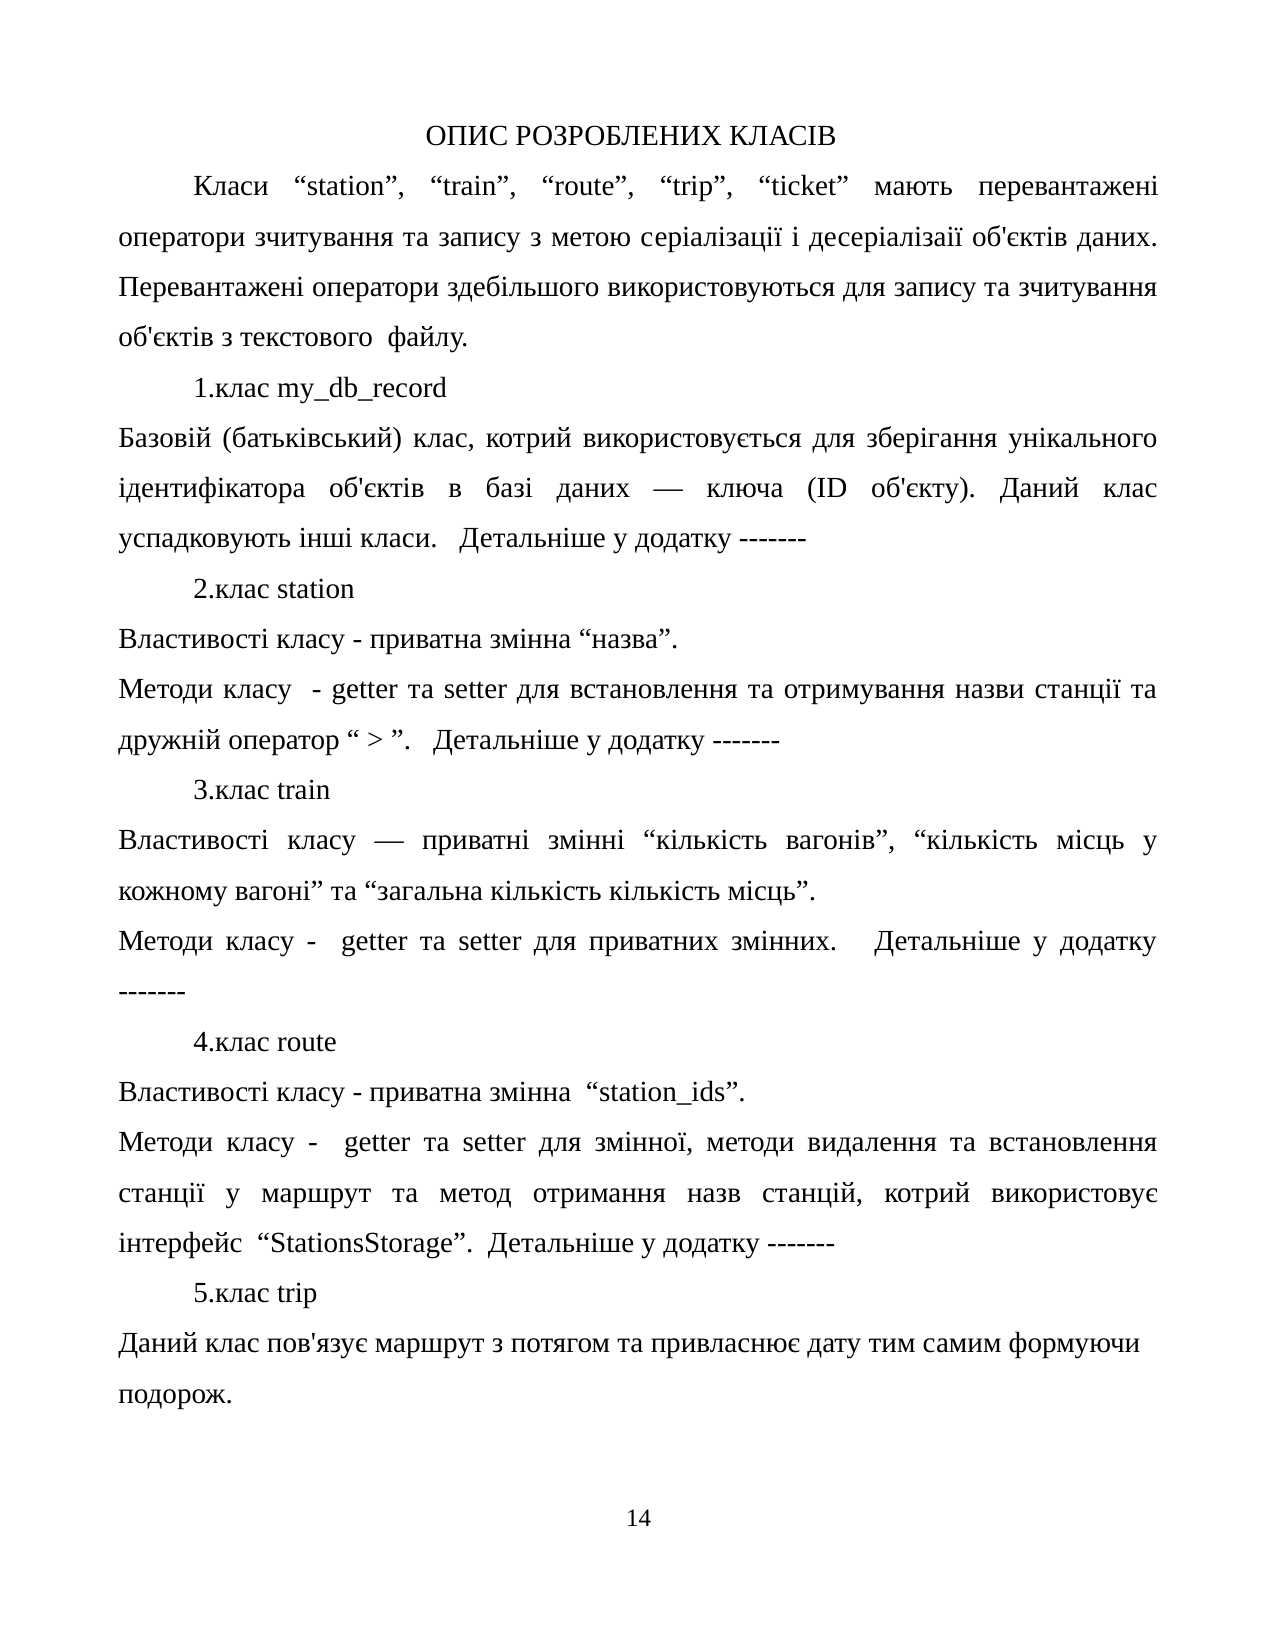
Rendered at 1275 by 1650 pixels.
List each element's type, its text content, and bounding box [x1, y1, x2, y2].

text 1.клас my_db_record [118, 370, 1158, 403]
text ОПИС РОЗРОБЛЕНИХ КЛАСІВ [118, 118, 1158, 152]
text Даний клас пов'язує маршрут з потягом та привласнює дату тим самим формуючи подорож. [118, 1326, 1158, 1409]
text 2.клас station [118, 571, 1158, 604]
text 4.клас route [118, 1024, 1158, 1057]
text Методи класу - getter та setter для встановлення та отримування назви станції та дружній оператор “ > ”. Детальніше у додатку ------- [118, 672, 1158, 755]
text 5.клас trip [118, 1275, 1158, 1309]
text 3.клас train [118, 772, 1158, 806]
text Методи класу - getter та setter для приватних змінних. Детальніше у додатку ------- [118, 923, 1158, 1007]
text Властивості класу — приватні змінні “кількість вагонів”, “кількість місць у кожному вагоні” та “загальна кількість кількість місць”. [118, 822, 1158, 906]
text Методи класу - getter та setter для змінної, методи видалення та встановлення станції у маршрут та метод отримання назв станцій, котрий використовує інтерфейс “StationsStorage”. Детальніше у додатку ------- [118, 1124, 1158, 1258]
text Властивості класу - приватна змінна “station_ids”. [118, 1074, 1158, 1108]
text Властивості класу - приватна змінна “назва”. [118, 621, 1158, 655]
text Класи “station”, “train”, “route”, “trip”, “ticket” мають перевантажені оператори зчитування та запису з метою серіалізації і десеріалізаії об'єктів даних. Перевантажені оператори здебільшого використовуються для запису та зчитування об'єктів з текстового файлу. [118, 168, 1158, 353]
text Базовій (батьківський) клас, котрий використовується для зберігання унікального ідентифікатора об'єктів в базі даних — ключа (ID об'єкту). Даний клас успадковують інші класи. Детальніше у додатку ------- [118, 420, 1158, 554]
